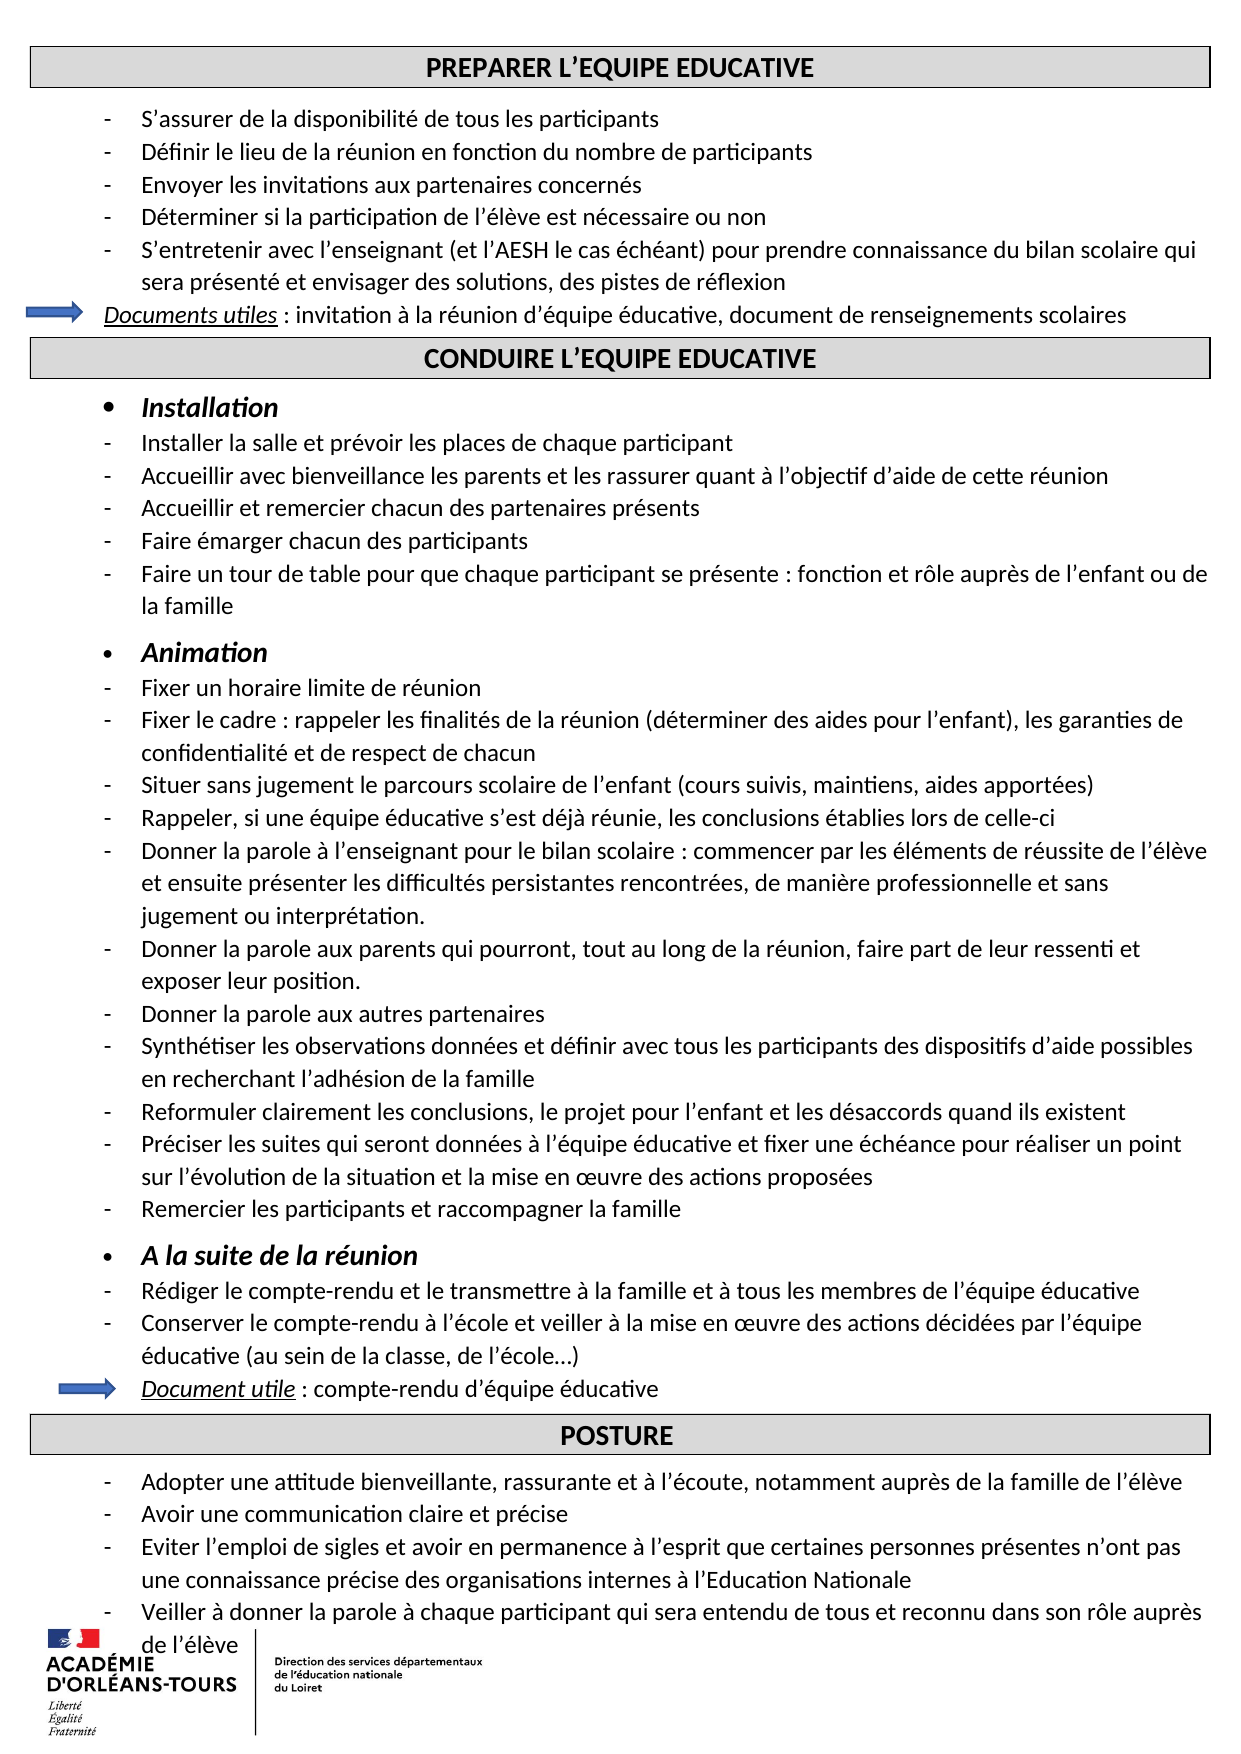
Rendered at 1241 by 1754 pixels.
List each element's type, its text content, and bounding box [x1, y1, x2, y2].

list Donner la parole aux parents qui pourront, tout au long de la réunion, faire part de leur ressenti et exposer leur position. [103, 933, 1211, 996]
list Installer la salle et prévoir les places de chaque participant [103, 427, 1211, 458]
list Remercier les participants et raccompagner la famille [103, 1193, 1211, 1224]
list Document utile : compte-rendu d’équipe éducative [141, 1373, 1211, 1403]
list Fixer le cadre : rappeler les finalités de la réunion (déterminer des aides pour l’enfant), les garanties de confidentialité et de respect de chacun [103, 704, 1211, 768]
list Faire un tour de table pour que chaque participant se présente : fonction et rôle auprès de l’enfant ou de la famille [103, 558, 1211, 621]
list Avoir une communication claire et précise [103, 1498, 1211, 1529]
list Donner la parole à l’enseignant pour le bilan scolaire : commencer par les éléments de réussite de l’élève et ensuite présenter les difficultés persistantes rencontrées, de manière professionnelle et sans jugement ou interprétation. [103, 835, 1211, 931]
list Rappeler, si une équipe éducative s’est déjà réunie, les conclusions établies lors de celle-ci [103, 802, 1211, 833]
list Donner la parole aux autres partenaires [103, 998, 1211, 1028]
list Accueillir et remercier chacun des partenaires présents [103, 493, 1211, 523]
list S’assurer de la disponibilité de tous les participants [103, 103, 1211, 134]
list Veiller à donner la parole à chaque participant qui sera entendu de tous et reconnu dans son rôle auprès de l’élève [103, 1596, 1211, 1659]
text Documents utiles : invitation à la réunion d’équipe éducative, document de renseignements scolaires [103, 299, 1211, 330]
list Fixer un horaire limite de réunion [103, 672, 1211, 702]
text CONDUIRE L’EQUIPE EDUCATIVE [31, 338, 1209, 378]
list Faire émarger chacun des participants [103, 525, 1211, 556]
text PREPARER L’EQUIPE EDUCATIVE [31, 47, 1209, 87]
list S’entretenir avec l’enseignant (et l’AESH le cas échéant) pour prendre connaissance du bilan scolaire qui sera présenté et envisager des solutions, des pistes de réflexion [103, 234, 1211, 297]
list Déterminer si la participation de l’élève est nécessaire ou non [103, 201, 1211, 232]
text POSTURE [31, 1415, 1209, 1454]
list Définir le lieu de la réunion en fonction du nombre de participants [103, 136, 1211, 167]
list Installation [103, 389, 1211, 425]
list Eviter l’emploi de sigles et avoir en permanence à l’esprit que certaines personnes présentes n’ont pas une connaissance précise des organisations internes à l’Education Nationale [103, 1531, 1211, 1594]
list Préciser les suites qui seront données à l’équipe éducative et fixer une échéance pour réaliser un point sur l’évolution de la situation et la mise en œuvre des actions proposées [103, 1128, 1211, 1191]
list Envoyer les invitations aux partenaires concernés [103, 169, 1211, 199]
list Accueillir avec bienveillance les parents et les rassurer quant à l’objectif d’aide de cette réunion [103, 460, 1211, 491]
list Situer sans jugement le parcours scolaire de l’enfant (cours suivis, maintiens, aides apportées) [103, 770, 1211, 800]
list Reformuler clairement les conclusions, le projet pour l’enfant et les désaccords quand ils existent [103, 1096, 1211, 1126]
list A la suite de la réunion [103, 1237, 1211, 1273]
list Conserver le compte-rendu à l’école et veiller à la mise en œuvre des actions décidées par l’équipe éducative (au sein de la classe, de l’école…) [103, 1308, 1211, 1371]
list Synthétiser les observations données et définir avec tous les participants des dispositifs d’aide possibles en recherchant l’adhésion de la famille [103, 1031, 1211, 1094]
list Animation [103, 634, 1211, 669]
list Rédiger le compte-rendu et le transmettre à la famille et à tous les membres de l’équipe éducative [103, 1275, 1211, 1306]
list Adopter une attitude bienveillante, rassurante et à l’écoute, notamment auprès de la famille de l’élève [103, 1466, 1211, 1496]
